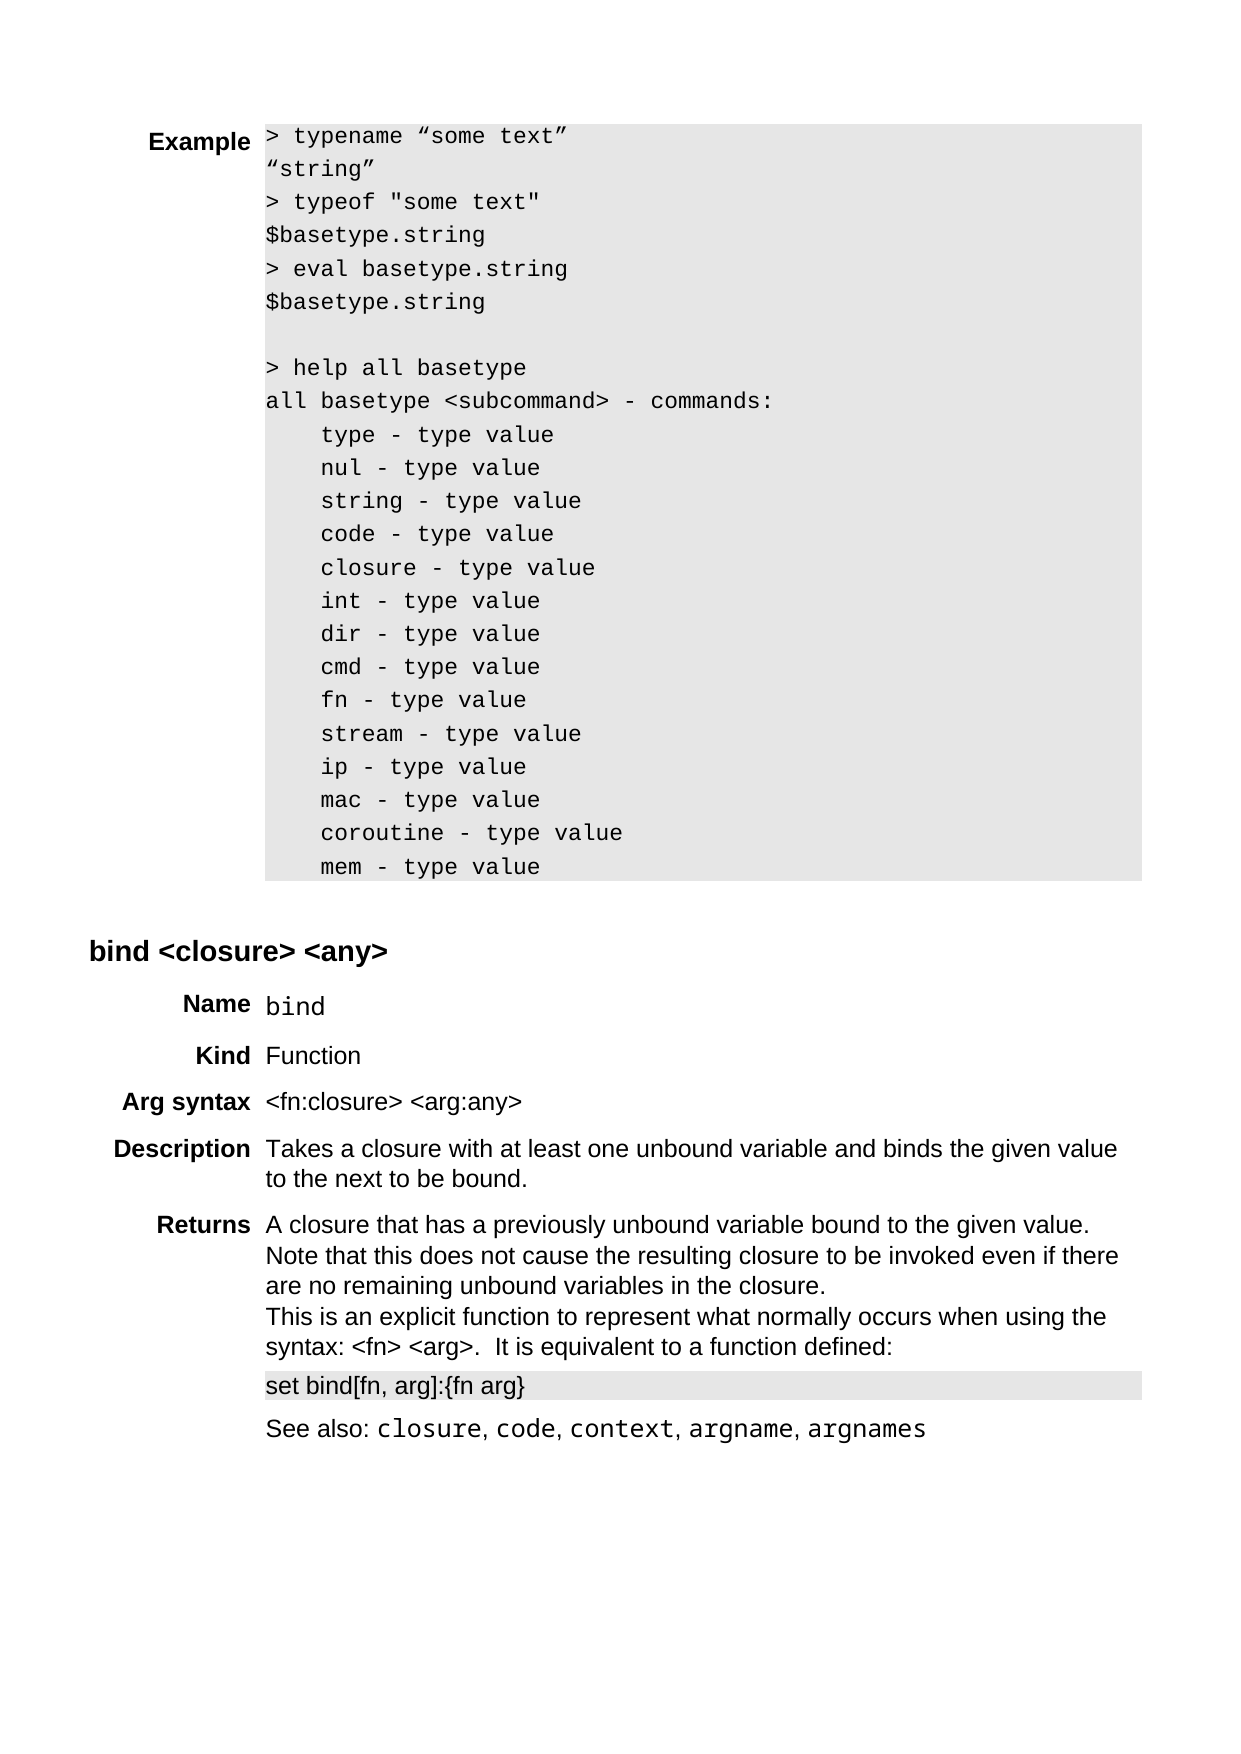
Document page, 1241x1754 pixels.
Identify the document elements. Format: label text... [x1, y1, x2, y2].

table_cell <fn:closure> <arg:any> [263, 1078, 1145, 1125]
table_cell Description [89, 1125, 262, 1202]
table_cell Takes a closure with at least one unbound variable and binds the given value to the next to be bound. [263, 1125, 1145, 1202]
table_header Name [89, 980, 262, 1032]
table_cell Example [89, 118, 262, 887]
table_cell > typename “some text” “string” > typeof "some text" $basetype.string > eval basetype.string $basetype.string > help all basetype all basetype <subcommand> - commands: type - type value nul - type value string - type value code - type value closure - type value int - type value dir - type value cmd - type value fn - type value stream - type value ip - type value mac - type value coroutine - type value mem - type value [263, 118, 1145, 887]
table_cell Arg syntax [89, 1078, 262, 1125]
table_cell Function [263, 1032, 1145, 1078]
table_header bind [263, 980, 1145, 1032]
table_cell Returns [89, 1202, 262, 1453]
table_cell A closure that has a previously unbound variable bound to the given value. Note that this does not cause the resulting closure to be invoked even if there are no remaining unbound variables in the closure. This is an explicit function to represent what normally occurs when using the syntax: <fn> <arg>. It is equivalent to a function defined: set bind[fn, arg]:{fn arg} See also: closure, code, context, argname, argnames [263, 1202, 1145, 1453]
subtitle bind <closure> <any> [88, 934, 1145, 968]
table_cell Kind [89, 1032, 262, 1078]
